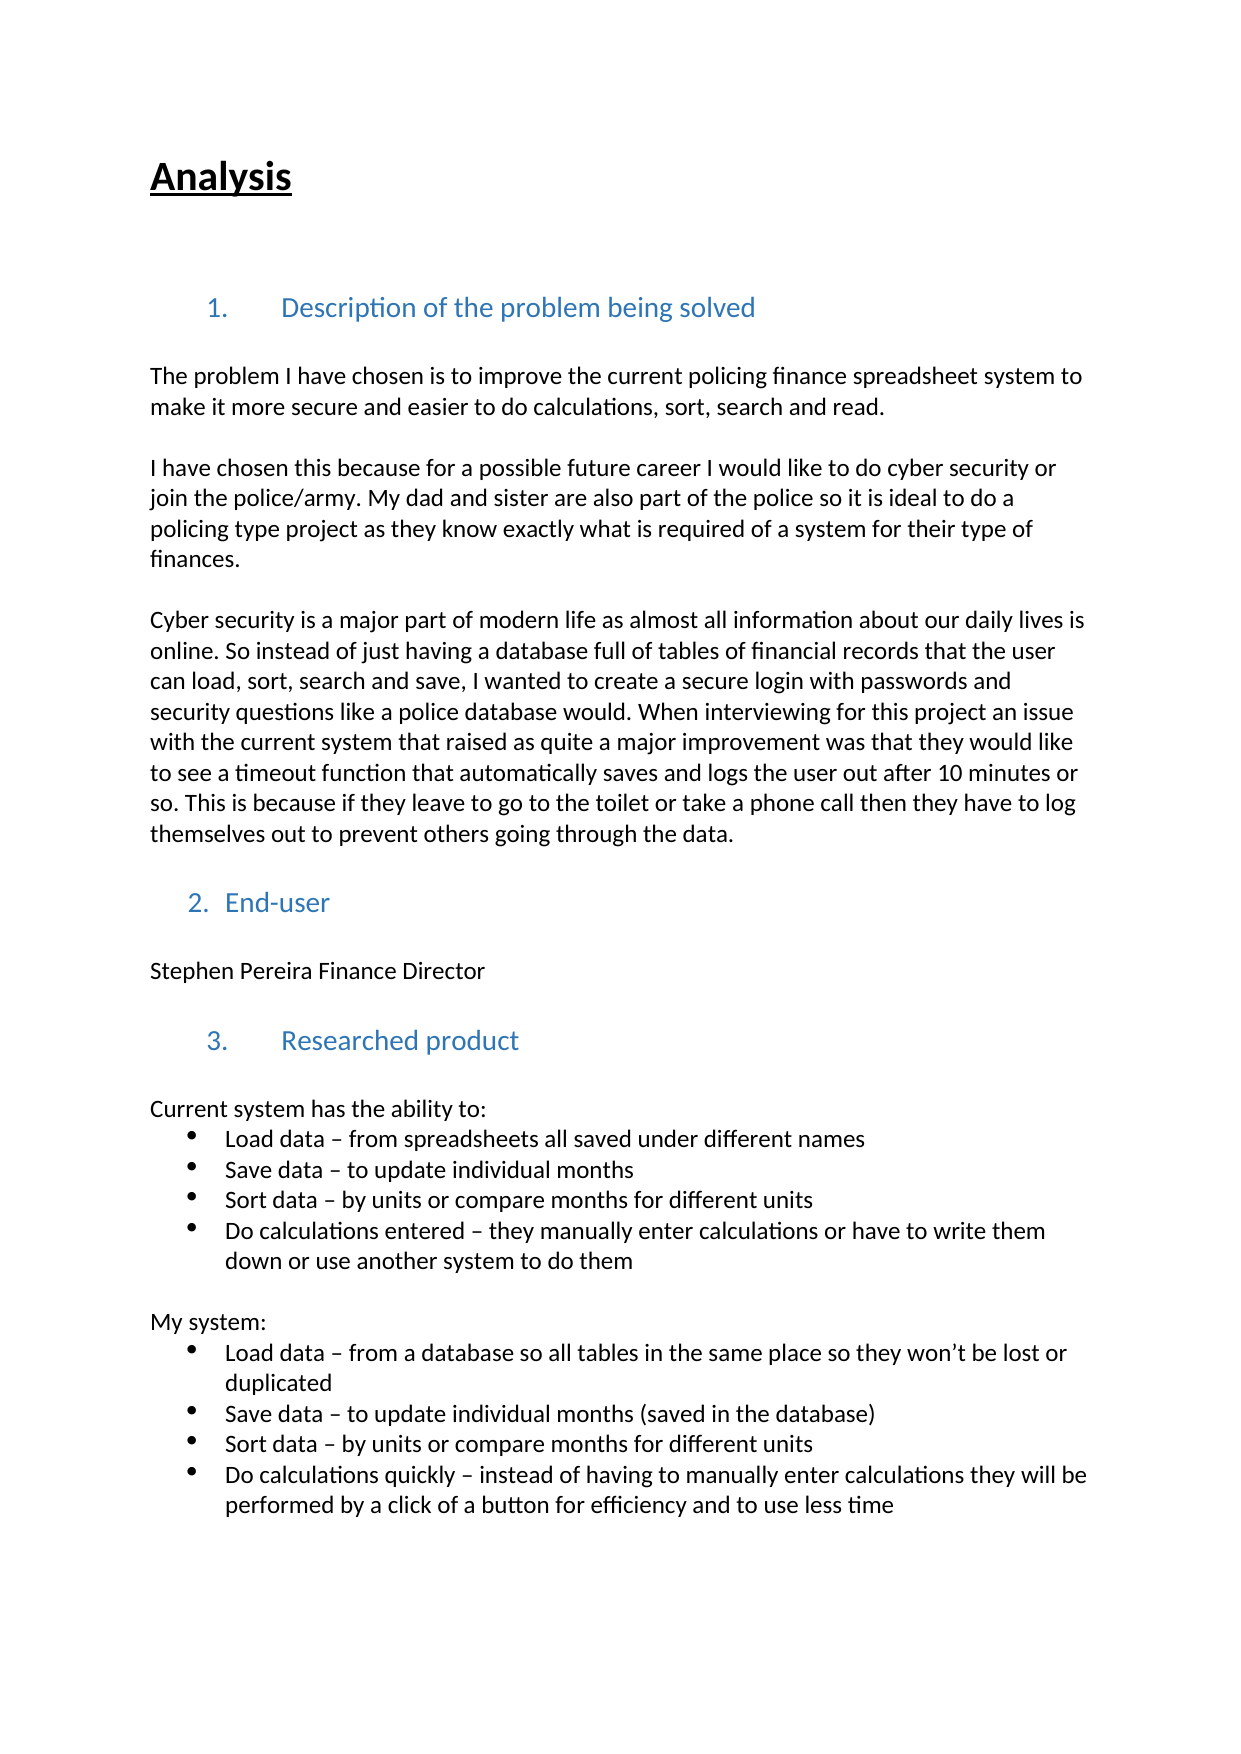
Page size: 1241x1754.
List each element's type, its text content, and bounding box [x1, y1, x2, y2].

list Description of the problem being solved [206, 289, 1090, 324]
list Sort data – by units or compare months for different units [187, 1184, 1090, 1215]
list Save data – to update individual months (saved in the database) [187, 1398, 1090, 1428]
text Current system has the ability to: [150, 1093, 1090, 1123]
text My system: [150, 1306, 1090, 1337]
list Save data – to update individual months [187, 1154, 1090, 1184]
text Analysis [150, 150, 1090, 201]
text Stephen Pereira Finance Director [150, 955, 1090, 986]
text Cyber security is a major part of modern life as almost all information about our daily lives is online. So instead of just having a database full of tables of financial records that the user can load, sort, search and save, I wanted to create a secure login with passwords and security questions like a police database would. When interviewing for this project an issue with the current system that raised as quite a major improvement was that they would like to see a timeout function that automatically saves and logs the user out after 10 minutes or so. This is because if they leave to go to the toilet or take a phone call then they have to log themselves out to prevent others going through the data. [150, 604, 1090, 848]
list End-user [187, 884, 1090, 920]
list Do calculations quickly – instead of having to manually enter calculations they will be performed by a click of a button for efficiency and to use less time [187, 1459, 1090, 1520]
list Researched product [206, 1022, 1090, 1057]
list Load data – from spreadsheets all saved under different names [187, 1123, 1090, 1154]
list Do calculations entered – they manually enter calculations or have to write them down or use another system to do them [187, 1215, 1090, 1276]
list Sort data – by units or compare months for different units [187, 1428, 1090, 1459]
list Load data – from a database so all tables in the same place so they won’t be lost or duplicated [187, 1337, 1090, 1398]
text The problem I have chosen is to improve the current policing finance spreadsheet system to make it more secure and easier to do calculations, sort, search and read. [150, 360, 1090, 421]
text I have chosen this because for a possible future career I would like to do cyber security or join the police/army. My dad and sister are also part of the police so it is ideal to do a policing type project as they know exactly what is required of a system for their type of finances. [150, 452, 1090, 574]
